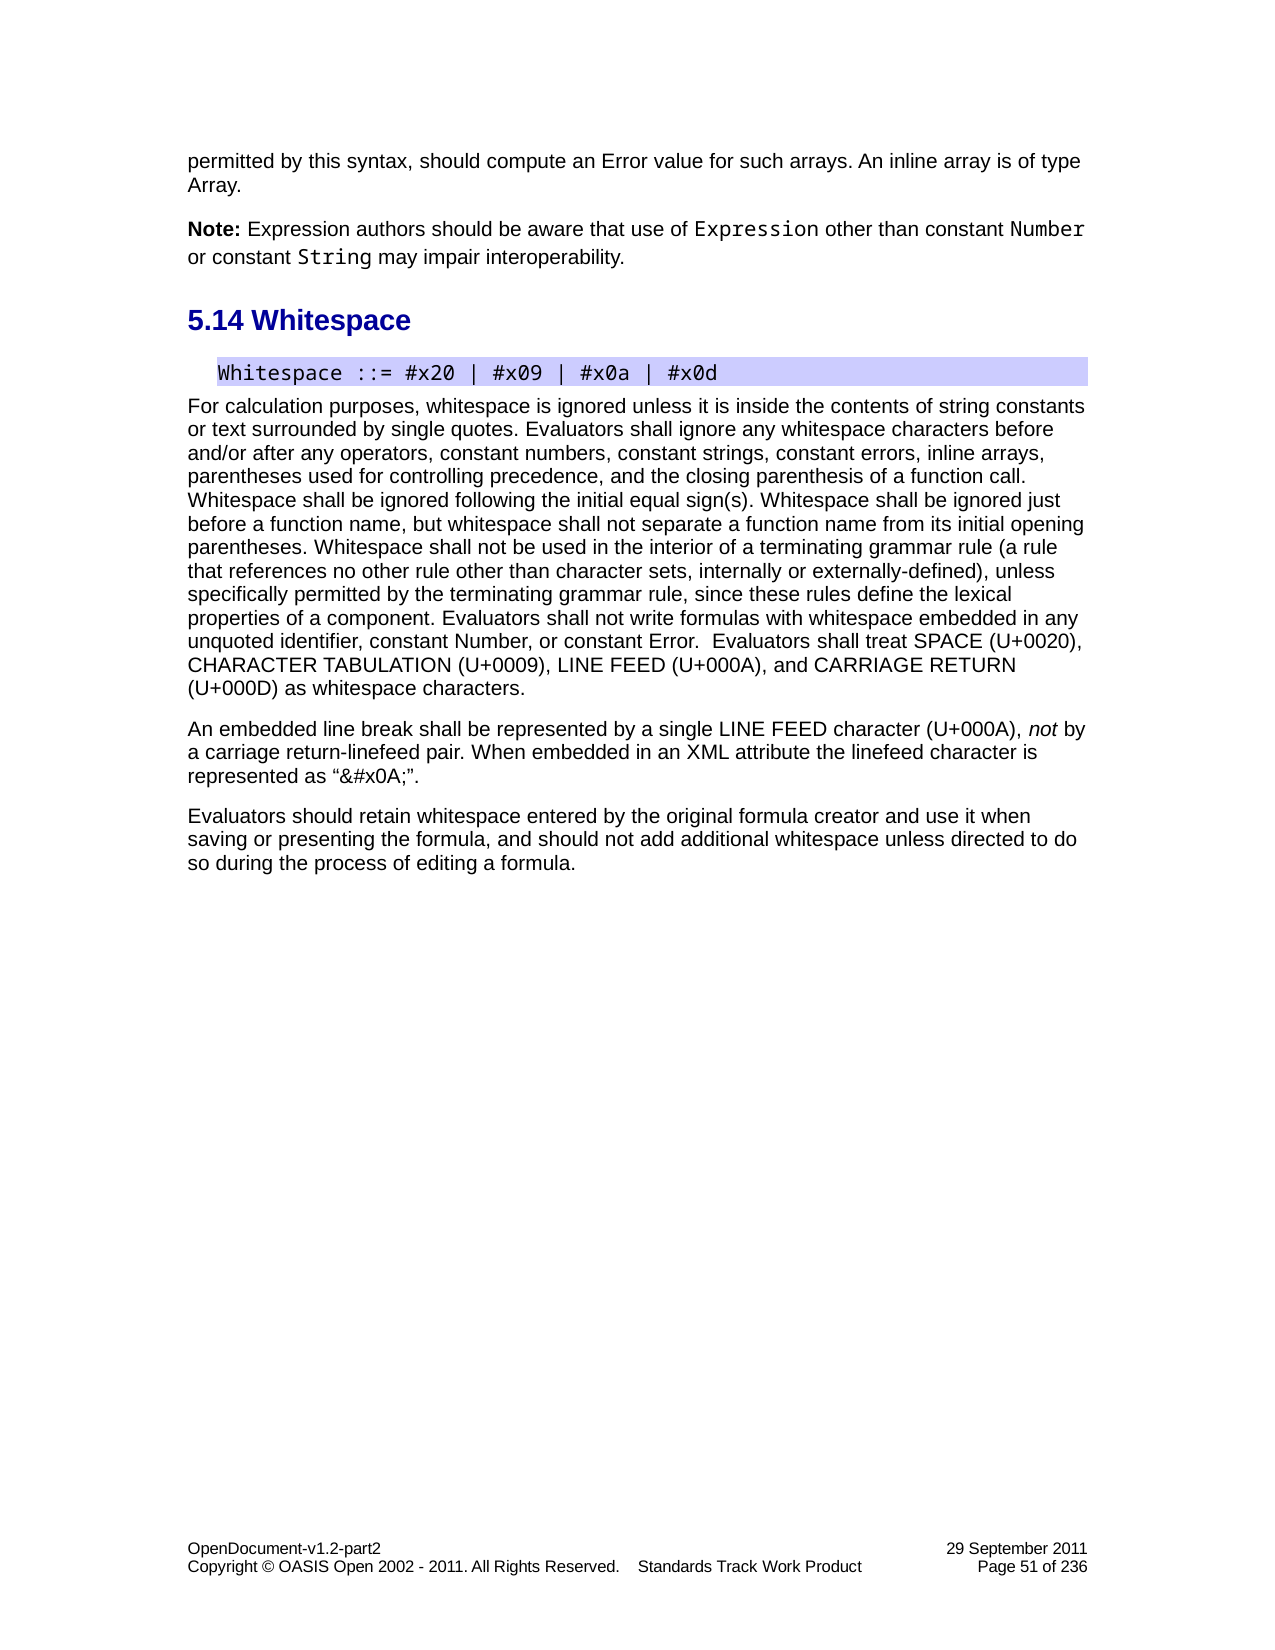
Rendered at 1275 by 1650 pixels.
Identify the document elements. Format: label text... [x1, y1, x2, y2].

subtitle Whitespace [187, 304, 1088, 337]
text An embedded line break shall be represented by a single LINE FEED character (U+000A), not by a carriage return-linefeed pair. When embedded in an XML attribute the linefeed character is represented as “&#x0A;”. [187, 717, 1088, 788]
text Note: Expression authors should be aware that use of Expression other than constant Number or constant String may impair interoperability. [187, 214, 1088, 271]
text permitted by this syntax, should compute an Error value for such arrays. An inline array is of type Array. [187, 150, 1088, 197]
text For calculation purposes, whitespace is ignored unless it is inside the contents of string constants or text surrounded by single quotes. Evaluators shall ignore any whitespace characters before and/or after any operators, constant numbers, constant strings, constant errors, inline arrays, parentheses used for controlling precedence, and the closing parenthesis of a function call. Whitespace shall be ignored following the initial equal sign(s). Whitespace shall be ignored just before a function name, but whitespace shall not separate a function name from its initial opening parentheses. Whitespace shall not be used in the interior of a terminating grammar rule (a rule that references no other rule other than character sets, internally or externally-defined), unless specifically permitted by the terminating grammar rule, since these rules define the lexical properties of a component. Evaluators shall not write formulas with whitespace embedded in any unquoted identifier, constant Number, or constant Error. Evaluators shall treat SPACE (U+0020), CHARACTER TABULATION (U+0009), LINE FEED (U+000A), and CARRIAGE RETURN (U+000D) as whitespace characters. [187, 394, 1088, 700]
text Evaluators should retain whitespace entered by the original formula creator and use it when saving or presenting the formula, and should not add additional whitespace unless directed to do so during the process of editing a formula. [187, 804, 1088, 875]
text Whitespace ::= #x20 | #x09 | #x0a | #x0d [217, 357, 1088, 386]
